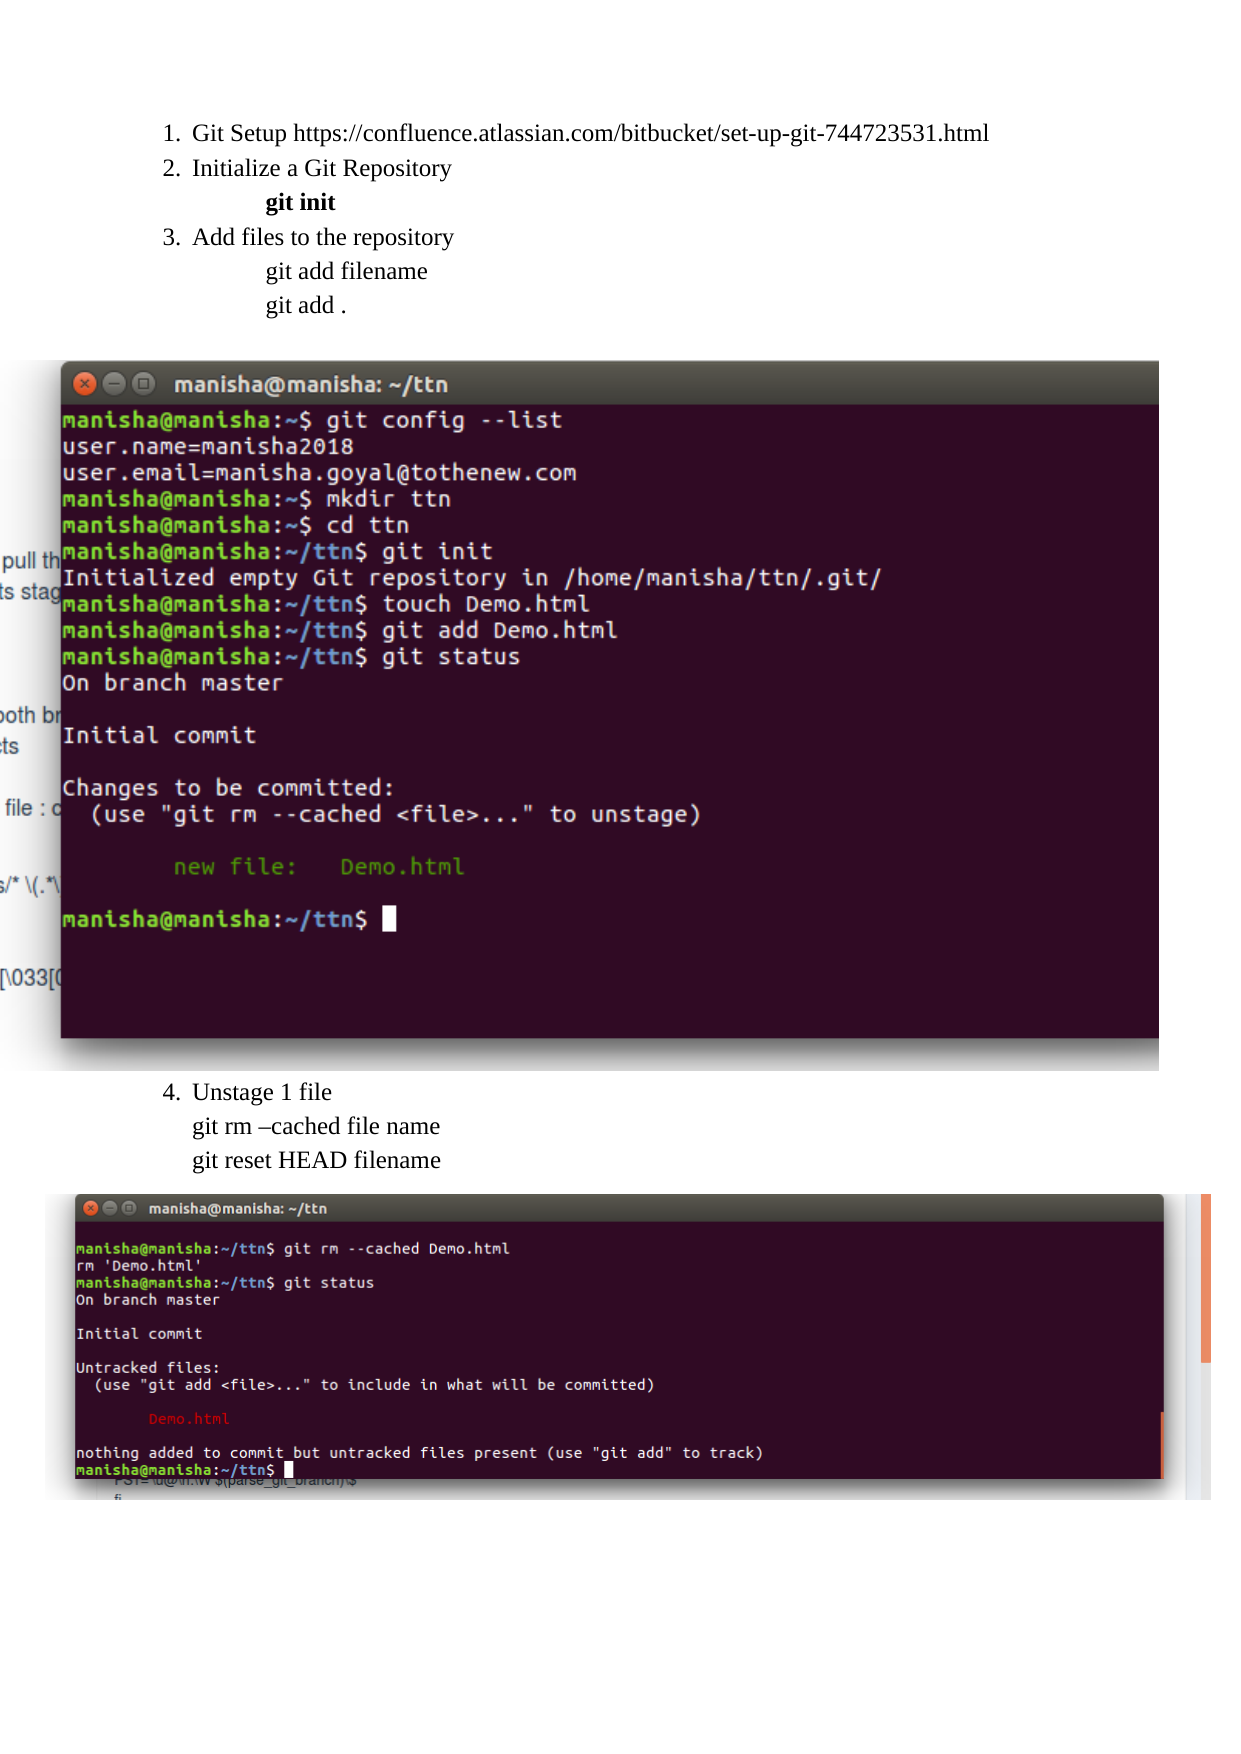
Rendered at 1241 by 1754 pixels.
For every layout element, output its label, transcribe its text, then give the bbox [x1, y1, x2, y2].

list git rm –cached file name [162, 1111, 1122, 1140]
picture [45, 1194, 1211, 1500]
list Initialize a Git Repository [162, 153, 1122, 181]
list Git Setup https://confluence.atlassian.com/bitbucket/set-up-git-744723531.html [162, 118, 1122, 147]
list git add filename [236, 256, 1122, 285]
list Add files to the repository [162, 222, 1122, 250]
list Unstage 1 file [162, 359, 1122, 1105]
picture [394, 360, 1159, 1071]
list git reset HEAD filename [162, 1146, 1122, 1174]
list git init [236, 187, 1122, 216]
list git add . [236, 291, 1122, 319]
